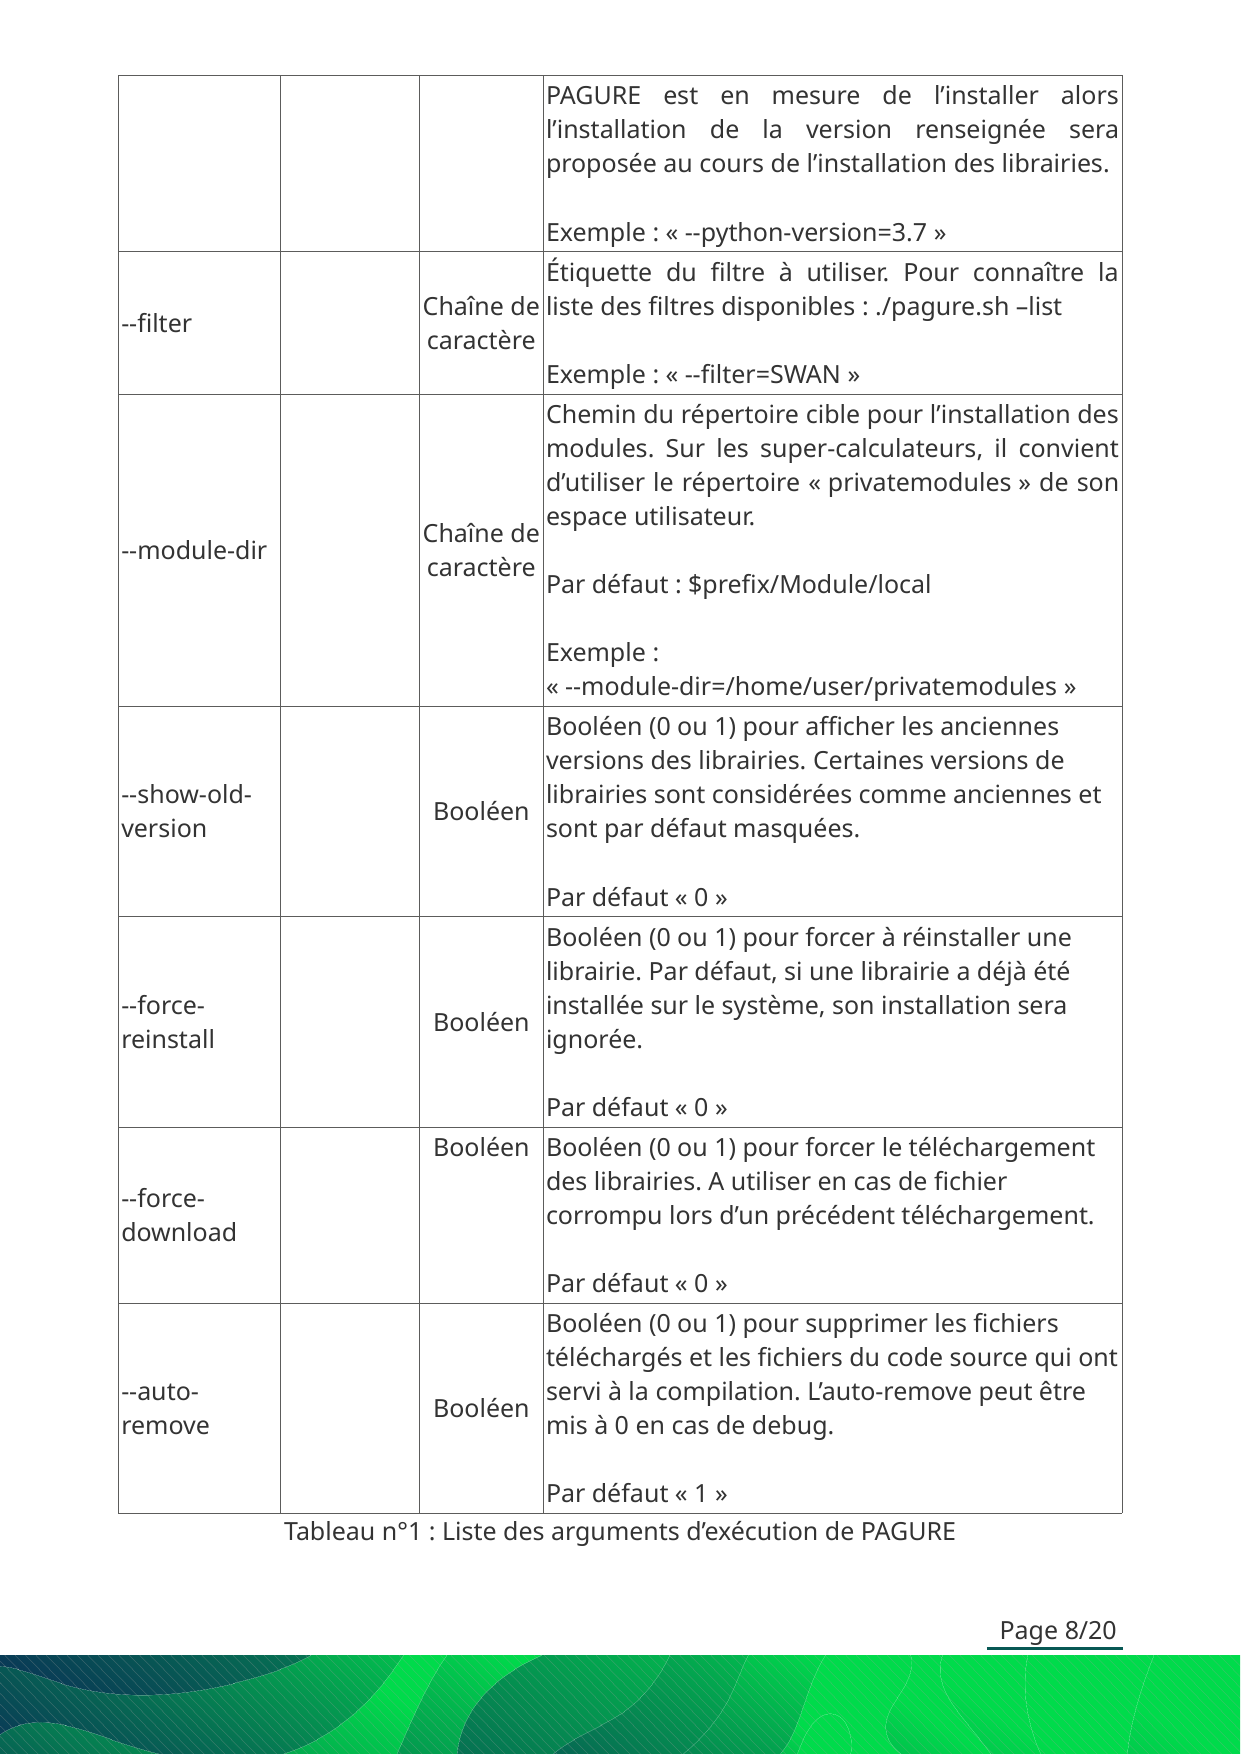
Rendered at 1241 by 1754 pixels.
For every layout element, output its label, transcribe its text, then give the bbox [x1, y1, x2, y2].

table_cell --force-download [119, 1128, 280, 1303]
table_cell --auto-remove [119, 1304, 280, 1513]
table_cell --filter [119, 252, 280, 393]
table_cell PAGURE est en mesure de l’installer alors l’installation de la version renseignée sera proposée au cours de l’installation des librairies. Exemple : « --python-version=3.7 » [544, 76, 1122, 251]
table_cell Booléen (0 ou 1) pour forcer à réinstaller une librairie. Par défaut, si une librairie a déjà été installée sur le système, son installation sera ignorée. Par défaut « 0 » [544, 917, 1122, 1127]
table_cell Booléen [420, 1304, 543, 1513]
table_cell --module-dir [119, 395, 280, 706]
table_cell Booléen (0 ou 1) pour afficher les anciennes versions des librairies. Certaines versions de librairies sont considérées comme anciennes et sont par défaut masquées. Par défaut « 0 » [544, 707, 1122, 916]
table_cell [281, 1304, 419, 1513]
table_cell Chaîne de caractère [420, 395, 543, 706]
picture [0, 1655, 1241, 1754]
table_cell [420, 76, 543, 251]
table_cell --show-old-version [119, 707, 280, 916]
table_cell Chaîne de caractère [420, 252, 543, 393]
text Tableau n°1 : Liste des arguments d’exécution de PAGURE [118, 1514, 1122, 1547]
table_cell [119, 76, 280, 251]
table_cell [281, 76, 419, 251]
table_cell [281, 252, 419, 393]
table_cell Étiquette du filtre à utiliser. Pour connaître la liste des filtres disponibles : ./pagure.sh –list Exemple : « --filter=SWAN » [544, 252, 1122, 393]
table_cell [281, 1128, 419, 1303]
table_cell Booléen [420, 707, 543, 916]
table_cell [281, 707, 419, 916]
table_cell Chemin du répertoire cible pour l’installation des modules. Sur les super-calculateurs, il convient d’utiliser le répertoire « privatemodules » de son espace utilisateur. Par défaut : $prefix/Module/local Exemple : « --module-dir=/home/user/privatemodules » [544, 395, 1122, 706]
table_cell [281, 917, 419, 1127]
table_cell Booléen (0 ou 1) pour forcer le téléchargement des librairies. A utiliser en cas de fichier corrompu lors d’un précédent téléchargement. Par défaut « 0 » [544, 1128, 1122, 1303]
table_cell Booléen (0 ou 1) pour supprimer les fichiers téléchargés et les fichiers du code source qui ont servi à la compilation. L’auto-remove peut être mis à 0 en cas de debug. Par défaut « 1 » [544, 1304, 1122, 1513]
table_cell Booléen [420, 917, 543, 1127]
table_cell [281, 395, 419, 706]
table_cell Booléen [420, 1128, 543, 1303]
table_cell --force-reinstall [119, 917, 280, 1127]
